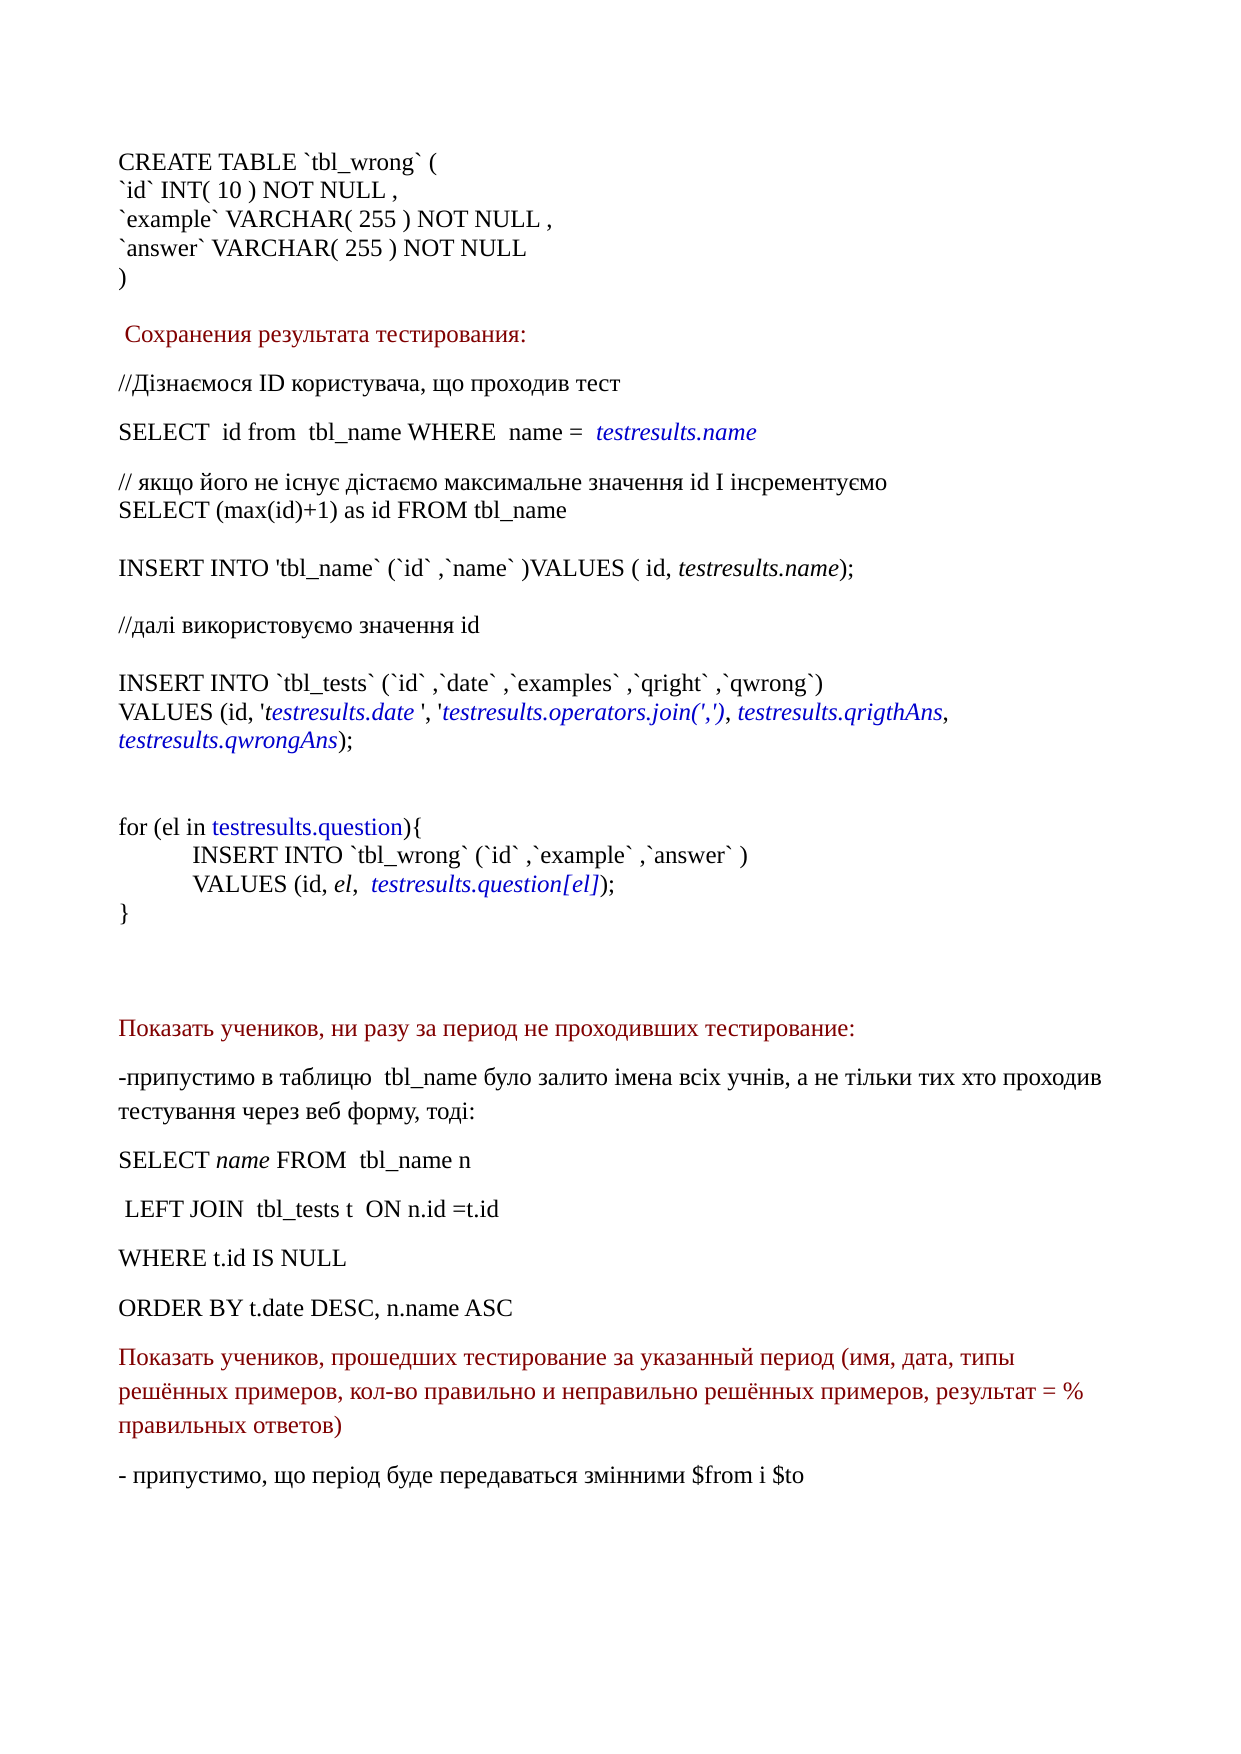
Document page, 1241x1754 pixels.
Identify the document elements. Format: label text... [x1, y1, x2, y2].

text - припустимо, що період буде передаваться змінними $from i $to [118, 1460, 1122, 1488]
text WHERE t.id IS NULL [118, 1243, 1122, 1272]
text } [118, 898, 1122, 927]
text //Дізнаємося ID користувача, що проходив тест [118, 368, 1122, 397]
text for (el in testresults.question){ [118, 812, 1122, 840]
text Показать учеников, ни разу за период не проходивших тестирование: [118, 1013, 1122, 1042]
text SELECT name FROM tbl_name n [118, 1145, 1122, 1174]
text SELECT id from tbl_name WHERE name = testresults.name [118, 417, 1122, 446]
text INSERT INTO 'tbl_name` (`id` ,`name` )VALUES ( id, testresults.name); [118, 553, 1122, 582]
text -припустимо в таблицю tbl_name було залито імена всіх учнів, а не тільки тих хто проходив тестування через веб форму, тоді: [118, 1062, 1122, 1125]
text Показать учеников, прошедших тестирование за указанный период (имя, дата, типы решённых примеров, кол-во правильно и неправильно решённых примеров, результат = % правильных ответов) [118, 1342, 1122, 1439]
text INSERT INTO `tbl_wrong` (`id` ,`example` ,`answer` ) [118, 840, 1122, 869]
text // якщо його не існує дістаємо максимальне значення id I інсрементуємо [118, 467, 1122, 495]
text `id` INT( 10 ) NOT NULL , `example` VARCHAR( 255 ) NOT NULL , `answer` VARCHAR( 255 ) NOT NULL [118, 176, 1122, 262]
text CREATE TABLE `tbl_wrong` ( [118, 147, 1122, 176]
text ) [118, 262, 1122, 291]
text VALUES (id, el, testresults.question[el]); [118, 869, 1122, 898]
text //далі використовуємо значення id [118, 610, 1122, 639]
text LEFT JOIN tbl_tests t ON n.id =t.id [118, 1194, 1122, 1223]
text SELECT (max(id)+1) as id FROM tbl_name [118, 495, 1122, 524]
text INSERT INTO `tbl_tests` (`id` ,`date` ,`examples` ,`qright` ,`qwrong`) VALUES (id, 'testresults.date ', 'testresults.operators.join(','), testresults.qrigthAns, testresults.qwrongAns); [118, 668, 1122, 754]
text ORDER BY t.date DESC, n.name ASC [118, 1293, 1122, 1321]
text Сохранения результата тестирования: [118, 319, 1122, 348]
